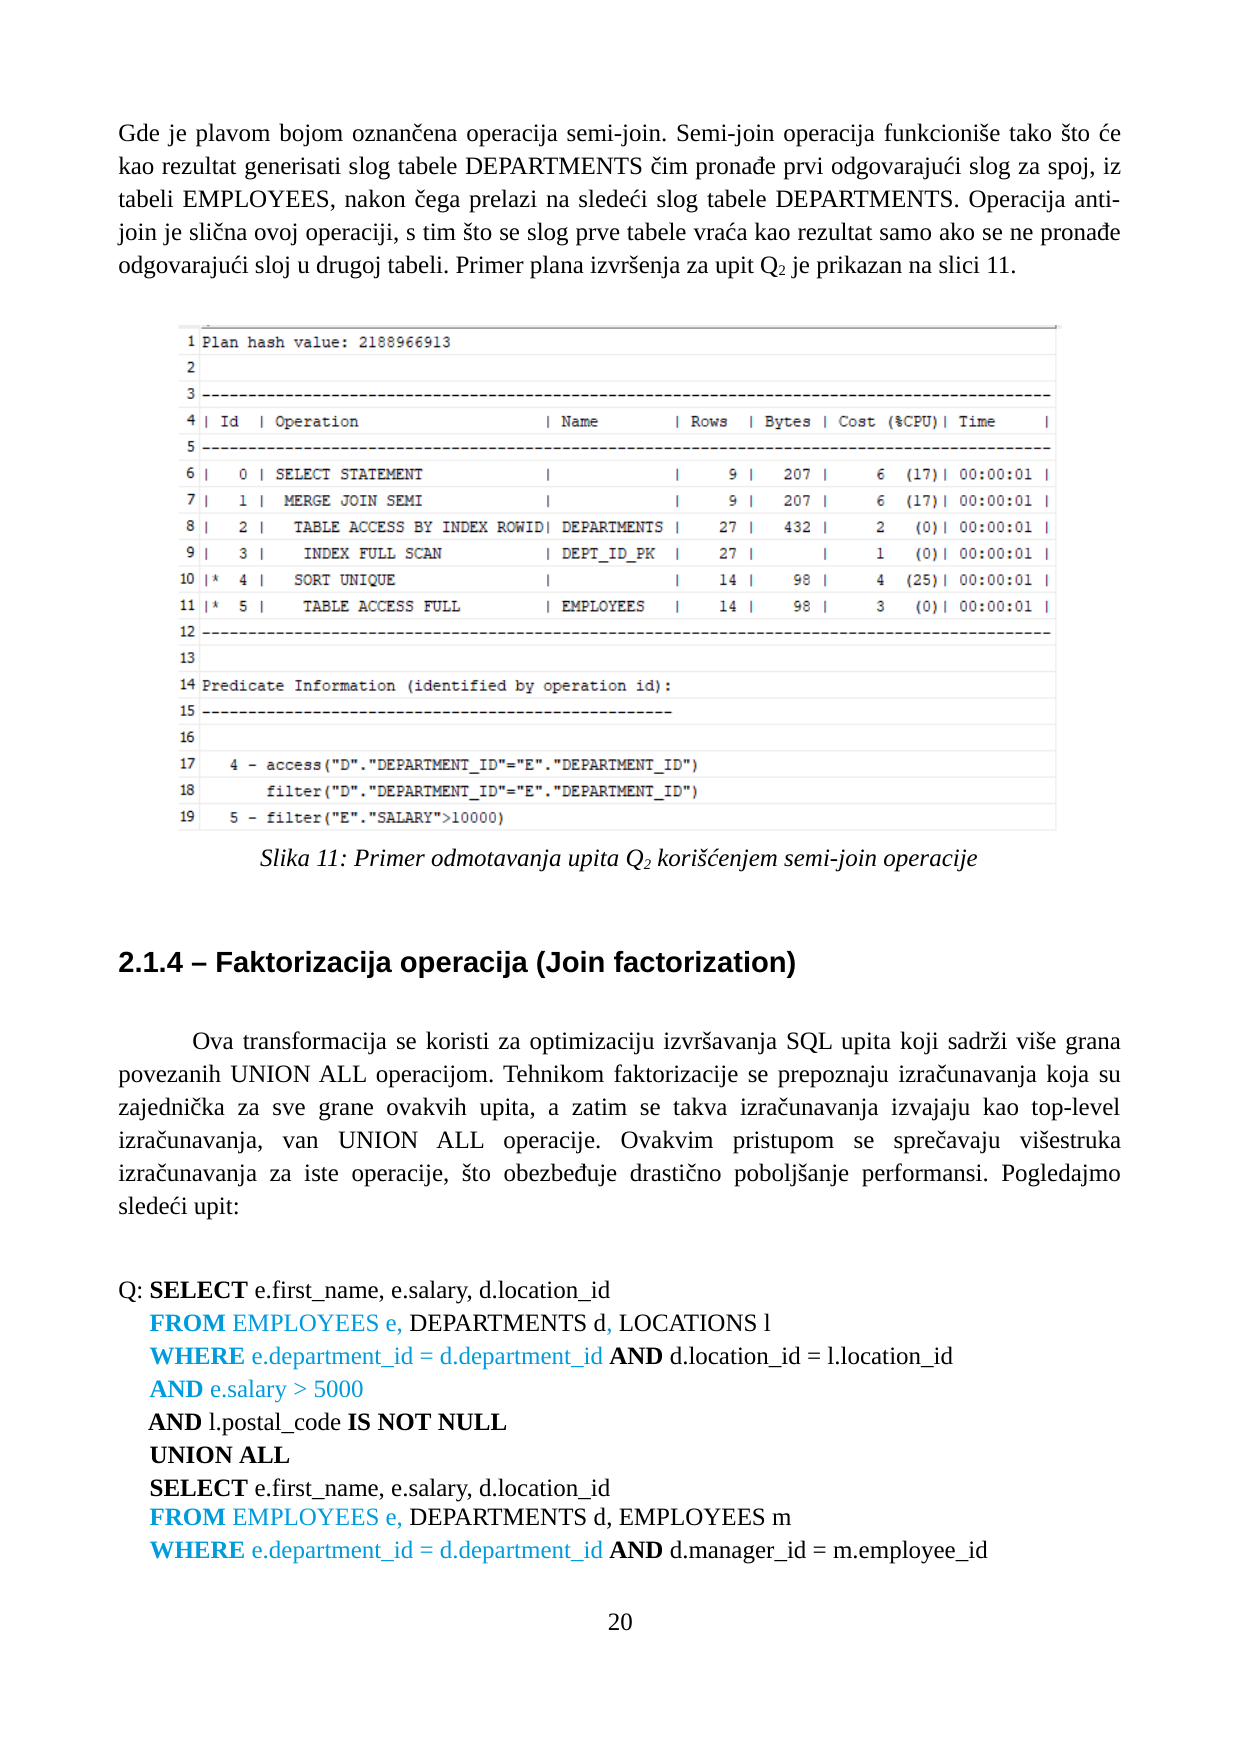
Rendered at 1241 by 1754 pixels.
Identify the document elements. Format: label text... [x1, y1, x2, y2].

text Q: SELECT e.first_name, e.salary, d.location_id [118, 1275, 1122, 1303]
text WHERE e.department_id = d.department_id AND d.location_id = l.location_id [118, 1341, 1122, 1369]
text AND l.postal_code IS NOT NULL [118, 1407, 1122, 1436]
text FROM EMPLOYEES e, DEPARTMENTS d, LOCATIONS l [118, 1308, 1122, 1337]
text Gde je plavom bojom oznančena operacija semi-join. Semi-join operacija funkcioniše tako što će kao rezultat generisati slog tabele DEPARTMENTS čim pronađe prvi odgovarajući slog za spoj, iz tabeli EMPLOYEES, nakon čega prelazi na sledeći slog tabele DEPARTMENTS. Operacija anti-join je slična ovoj operaciji, s tim što se slog prve tabele vraća kao rezultat samo ako se ne pronađe odgovarajući sloj u drugoj tabeli. Primer plana izvršenja za upit Q2 je prikazan na slici 11. [118, 118, 1122, 279]
text Slika 11: Primer odmotavanja upita Q2 korišćenjem semi-join operacije [178, 844, 1062, 872]
text Ova transformacija se koristi za optimizaciju izvršavanja SQL upita koji sadrži više grana povezanih UNION ALL operacijom. Tehnikom faktorizacije se prepoznaju izračunavanja koja su zajednička za sve grane ovakvih upita, a zatim se takva izračunavanja izvajaju kao top-level izračunavanja, van UNION ALL operacije. Ovakvim pristupom se sprečavaju višestruka izračunavanja za iste operacije, što obezbeđuje drastično poboljšanje performansi. Pogledajmo sledeći upit: [118, 1026, 1122, 1220]
text UNION ALL [118, 1440, 1122, 1469]
picture [178, 325, 1062, 844]
picture [294, 1383, 306, 1393]
text SELECT e.first_name, e.salary, d.location_id [118, 1473, 1122, 1502]
subtitle 2.1.4 – Faktorizacija operacija (Join factorization) [118, 945, 1122, 979]
text WHERE e.department_id = d.department_id AND d.manager_id = m.employee_id [118, 1535, 1122, 1563]
text AND e.salary > 5000 [118, 1374, 1122, 1403]
text FROM EMPLOYEES e, DEPARTMENTS d, EMPLOYEES m [118, 1502, 1122, 1530]
